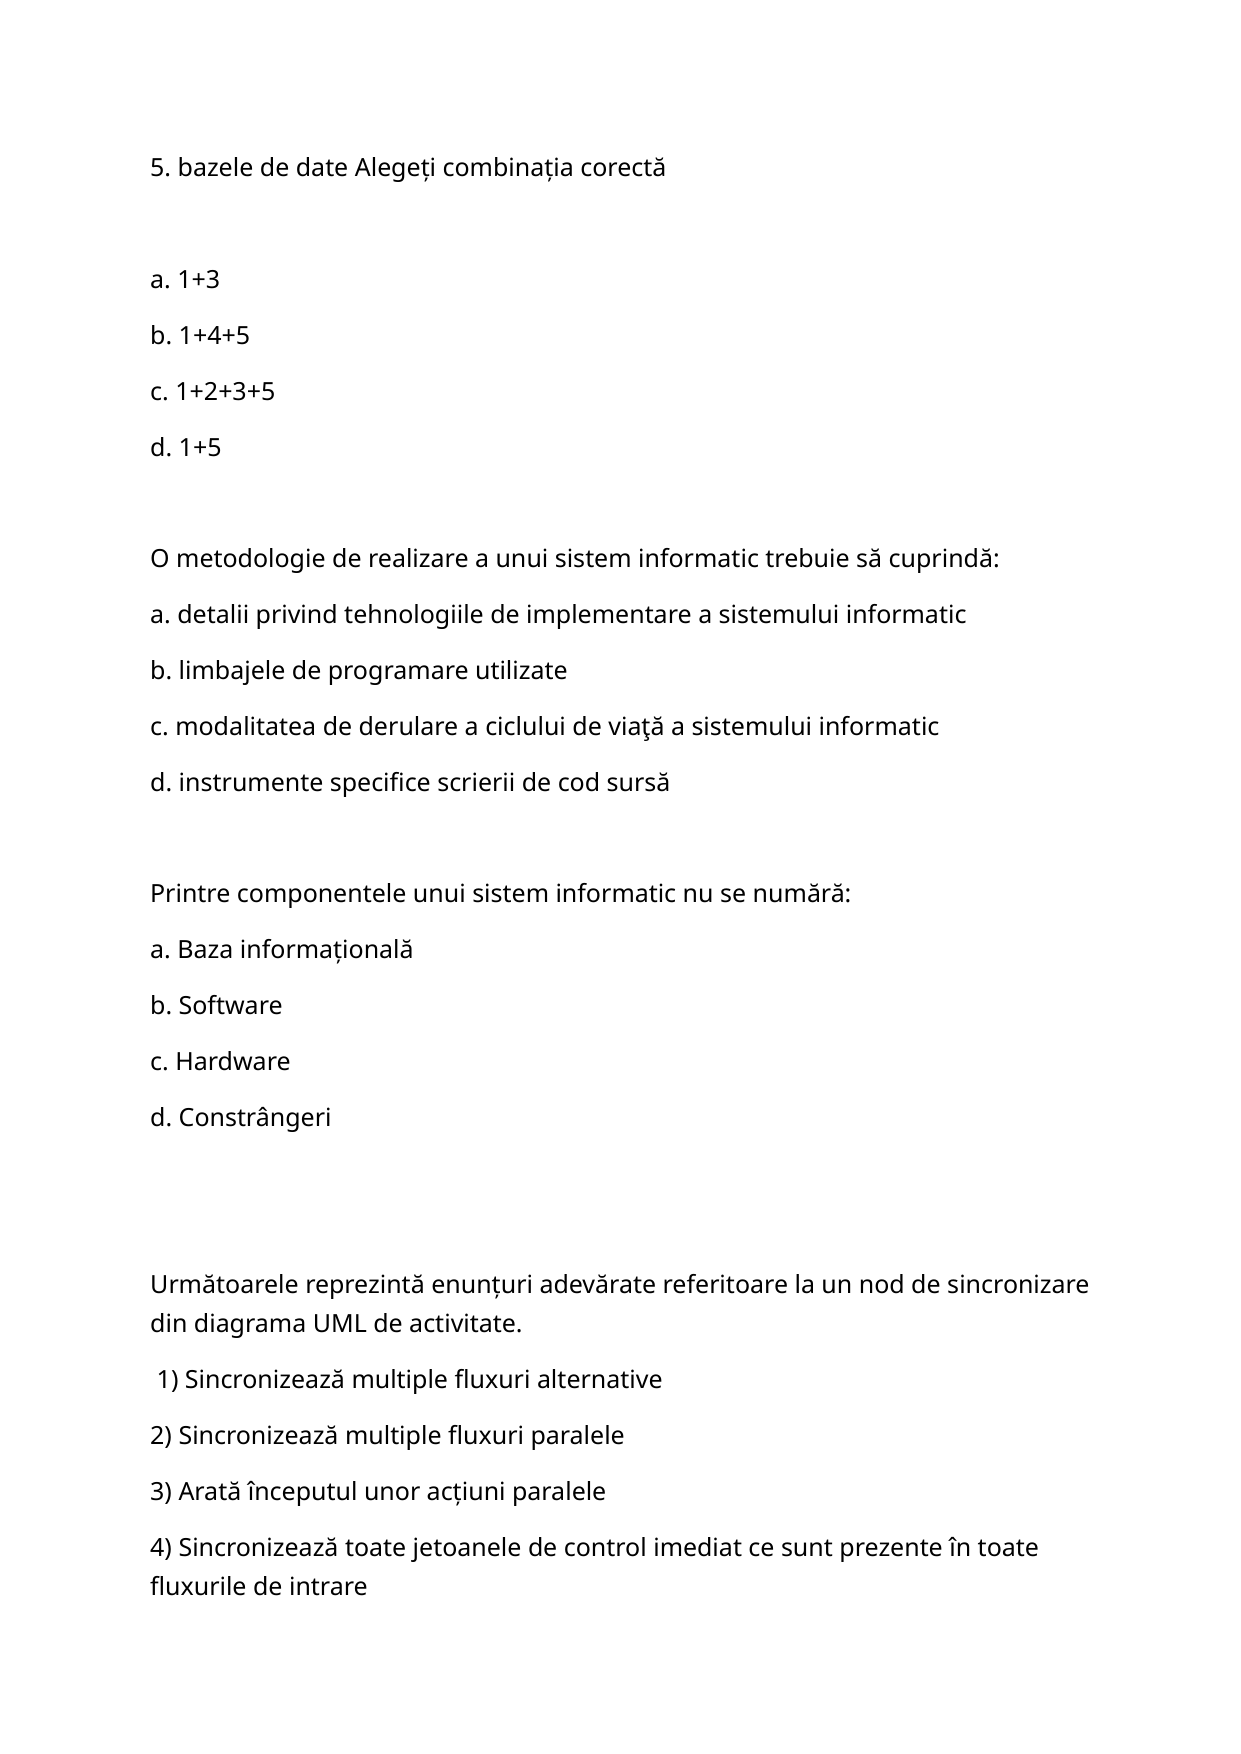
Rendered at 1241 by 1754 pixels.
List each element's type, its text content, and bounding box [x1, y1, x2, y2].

text Următoarele reprezintă enunțuri adevărate referitoare la un nod de sincronizare din diagrama UML de activitate. [150, 1267, 1090, 1340]
text c. 1+2+3+5 [150, 373, 1090, 407]
text c. Hardware [150, 1043, 1090, 1077]
text d. instrumente specifice scrierii de cod sursă [150, 764, 1090, 798]
text d. 1+5 [150, 429, 1090, 463]
text O metodologie de realizare a unui sistem informatic trebuie să cuprindă: [150, 541, 1090, 575]
text 2) Sincronizează multiple fluxuri paralele [150, 1417, 1090, 1452]
text b. Software [150, 987, 1090, 1022]
text Printre componentele unui sistem informatic nu se numără: [150, 876, 1090, 910]
text 5. bazele de date Alegeți combinația corectă [150, 150, 1090, 184]
text 1) Sincronizează multiple fluxuri alternative [150, 1362, 1090, 1396]
text b. 1+4+5 [150, 317, 1090, 352]
text 4) Sincronizează toate jetoanele de control imediat ce sunt prezente în toate fluxurile de intrare [150, 1529, 1090, 1602]
text d. Constrângeri [150, 1099, 1090, 1133]
text c. modalitatea de derulare a ciclului de viaţă a sistemului informatic [150, 708, 1090, 742]
text a. 1+3 [150, 262, 1090, 296]
text a. Baza informațională [150, 932, 1090, 966]
text 3) Arată începutul unor acțiuni paralele [150, 1473, 1090, 1507]
text b. limbajele de programare utilizate [150, 652, 1090, 687]
text a. detalii privind tehnologiile de implementare a sistemului informatic [150, 597, 1090, 631]
